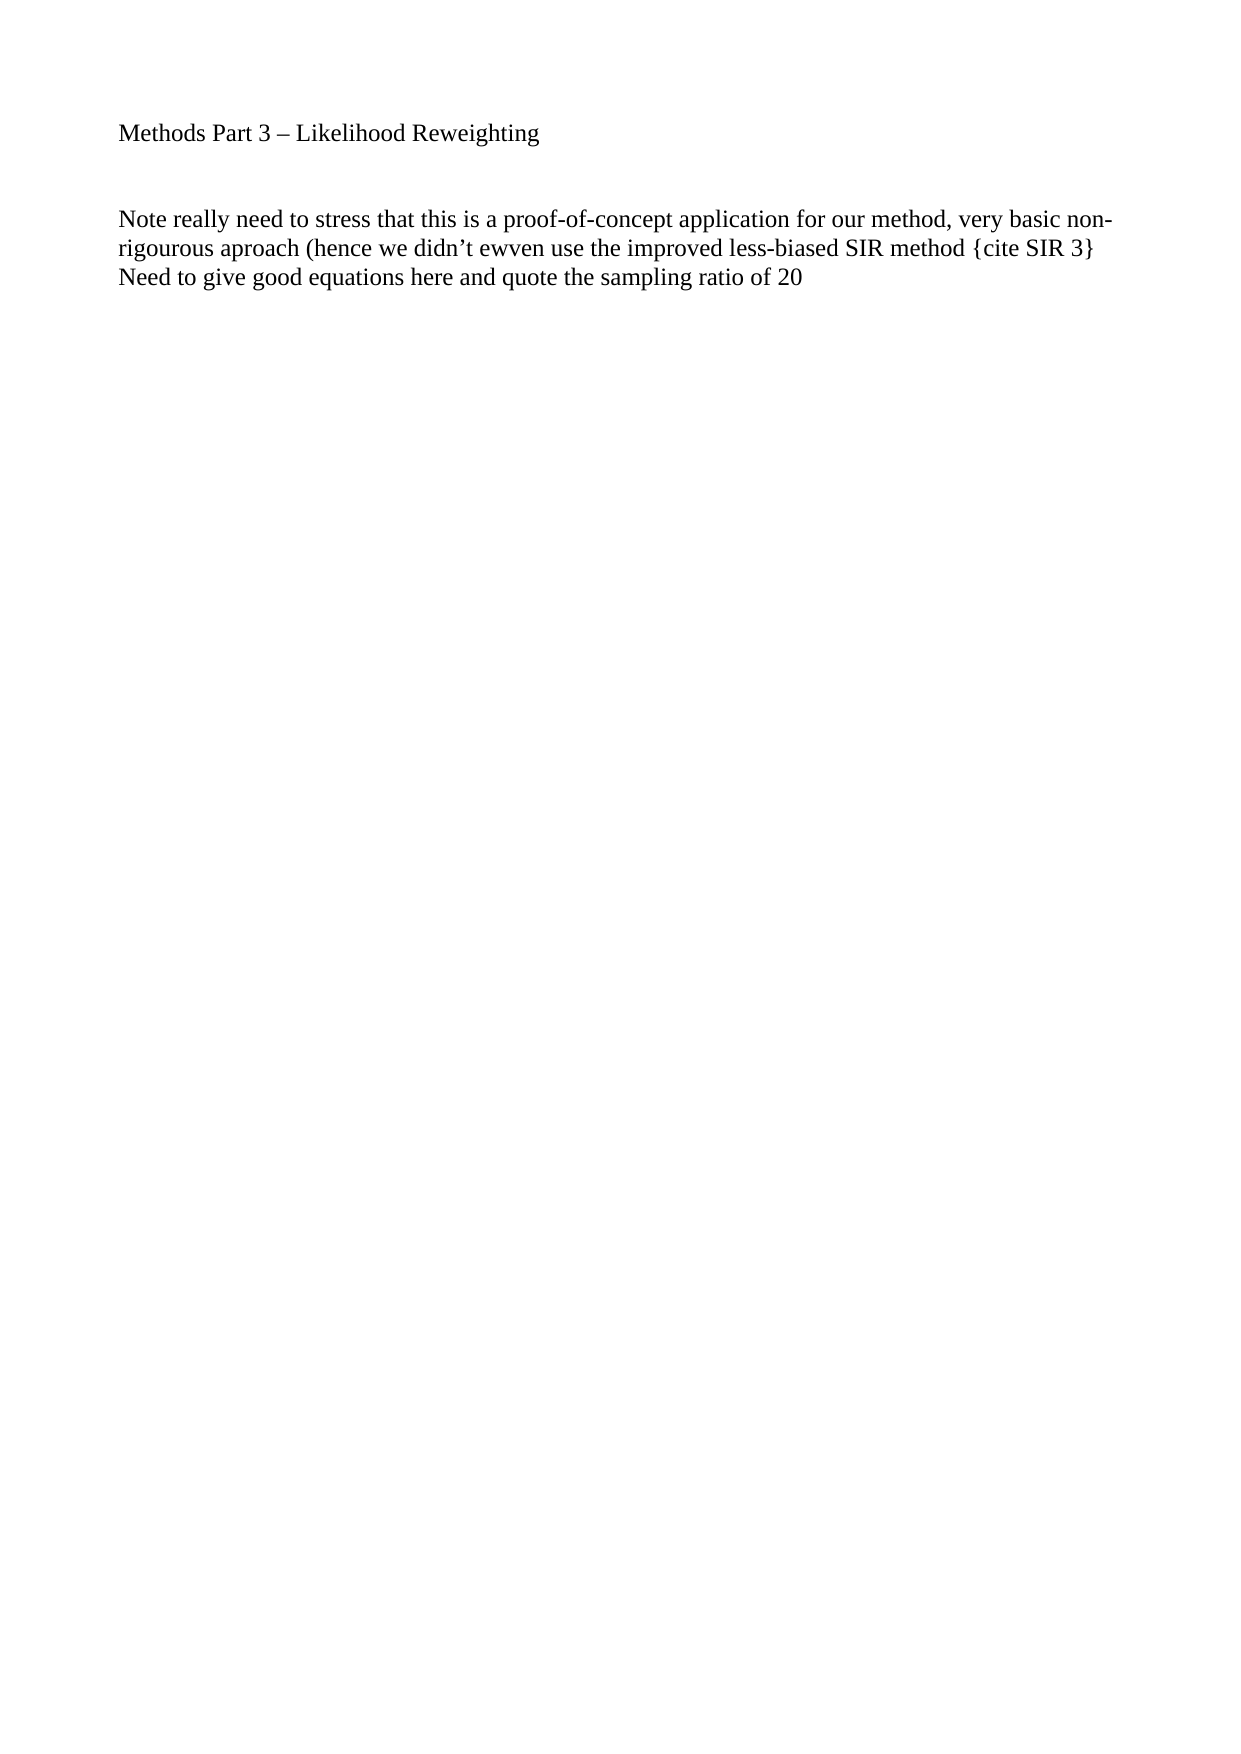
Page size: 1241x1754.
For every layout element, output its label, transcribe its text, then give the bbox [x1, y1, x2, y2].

text Note really need to stress that this is a proof-of-concept application for our method, very basic non-rigourous aproach (hence we didn’t ewven use the improved less-biased SIR method {cite SIR 3} [118, 204, 1122, 262]
text Methods Part 3 – Likelihood Reweighting [118, 118, 1122, 147]
text Need to give good equations here and quote the sampling ratio of 20 [118, 262, 1122, 291]
